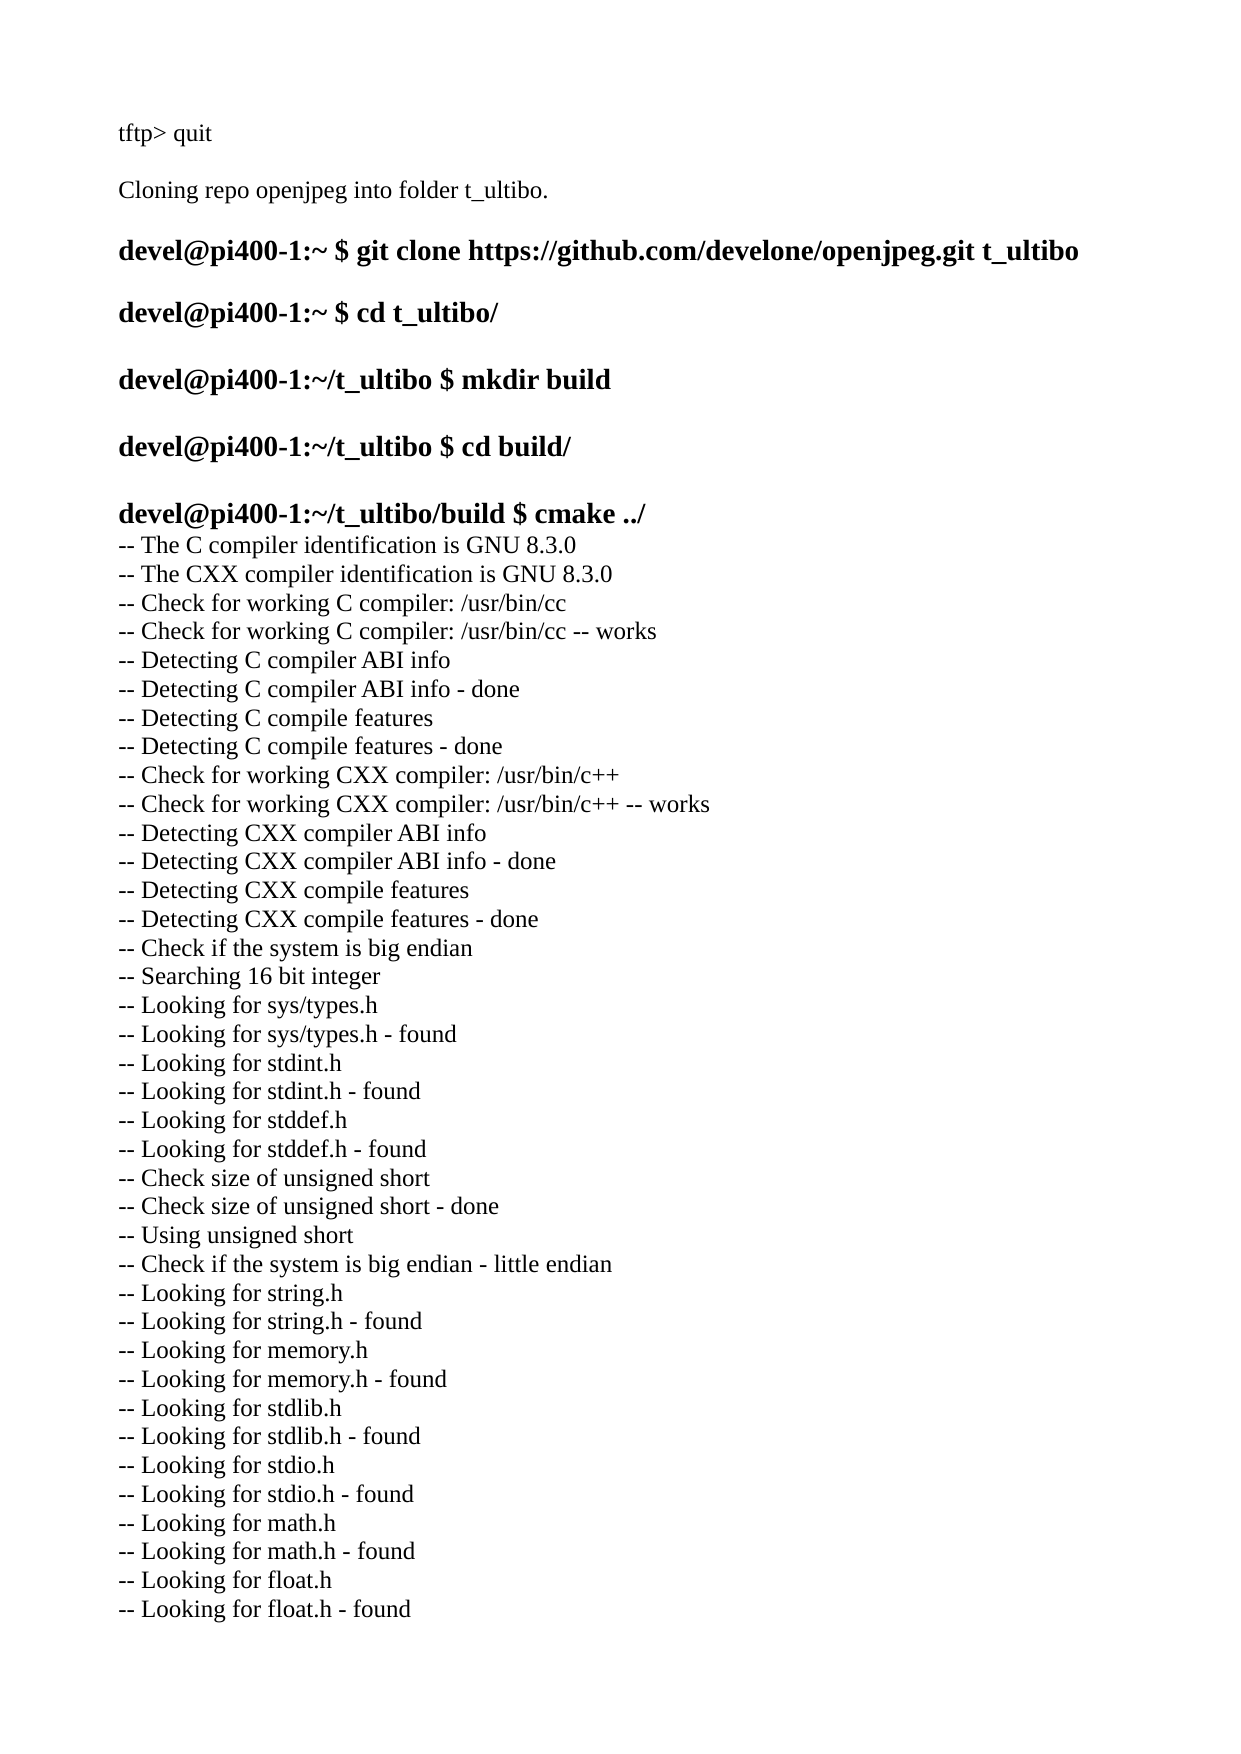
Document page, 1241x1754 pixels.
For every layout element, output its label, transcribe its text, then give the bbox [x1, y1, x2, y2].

text -- Check if the system is big endian [118, 933, 1122, 961]
text -- Looking for string.h - found [118, 1306, 1122, 1335]
text -- Check for working C compiler: /usr/bin/cc -- works [118, 616, 1122, 645]
text Cloning repo openjpeg into folder t_ultibo. [118, 176, 1122, 204]
text -- Check size of unsigned short - done [118, 1191, 1122, 1220]
text -- Looking for stdlib.h - found [118, 1421, 1122, 1450]
text -- Detecting C compiler ABI info [118, 645, 1122, 674]
text -- Detecting CXX compile features - done [118, 904, 1122, 933]
text -- Looking for string.h [118, 1278, 1122, 1306]
text -- Looking for sys/types.h - found [118, 1019, 1122, 1048]
text -- Looking for memory.h - found [118, 1364, 1122, 1393]
text -- Looking for stddef.h [118, 1105, 1122, 1134]
text -- Detecting CXX compiler ABI info [118, 818, 1122, 846]
text -- Looking for math.h [118, 1508, 1122, 1536]
text -- Detecting CXX compile features [118, 875, 1122, 904]
text -- Looking for stdio.h [118, 1450, 1122, 1479]
text -- Searching 16 bit integer [118, 961, 1122, 990]
text -- Detecting C compile features - done [118, 731, 1122, 760]
text -- Detecting CXX compiler ABI info - done [118, 846, 1122, 875]
text -- Looking for float.h - found [118, 1594, 1122, 1623]
text -- Check if the system is big endian - little endian [118, 1249, 1122, 1278]
text -- Looking for stdint.h [118, 1048, 1122, 1076]
text -- Check for working CXX compiler: /usr/bin/c++ -- works [118, 789, 1122, 818]
text -- Looking for stdio.h - found [118, 1479, 1122, 1508]
text devel@pi400-1:~ $ git clone https://github.com/develone/openjpeg.git t_ultibo [118, 233, 1122, 267]
text -- Looking for memory.h [118, 1335, 1122, 1364]
text -- Check for working C compiler: /usr/bin/cc [118, 588, 1122, 616]
text -- Detecting C compiler ABI info - done [118, 674, 1122, 703]
text devel@pi400-1:~/t_ultibo $ cd build/ [118, 429, 1122, 463]
text -- The C compiler identification is GNU 8.3.0 [118, 530, 1122, 559]
text -- Looking for float.h [118, 1565, 1122, 1594]
text tftp> quit [118, 118, 1122, 147]
text -- Detecting C compile features [118, 703, 1122, 731]
text -- Check for working CXX compiler: /usr/bin/c++ [118, 760, 1122, 789]
text -- Looking for stdint.h - found [118, 1076, 1122, 1105]
text devel@pi400-1:~ $ cd t_ultibo/ [118, 295, 1122, 329]
text -- Check size of unsigned short [118, 1163, 1122, 1191]
text -- Using unsigned short [118, 1220, 1122, 1249]
text devel@pi400-1:~/t_ultibo $ mkdir build [118, 362, 1122, 396]
text devel@pi400-1:~/t_ultibo/build $ cmake ../ [118, 497, 1122, 530]
text -- Looking for sys/types.h [118, 990, 1122, 1019]
text -- Looking for stddef.h - found [118, 1134, 1122, 1163]
text -- Looking for stdlib.h [118, 1393, 1122, 1421]
text -- Looking for math.h - found [118, 1536, 1122, 1565]
text -- The CXX compiler identification is GNU 8.3.0 [118, 559, 1122, 588]
